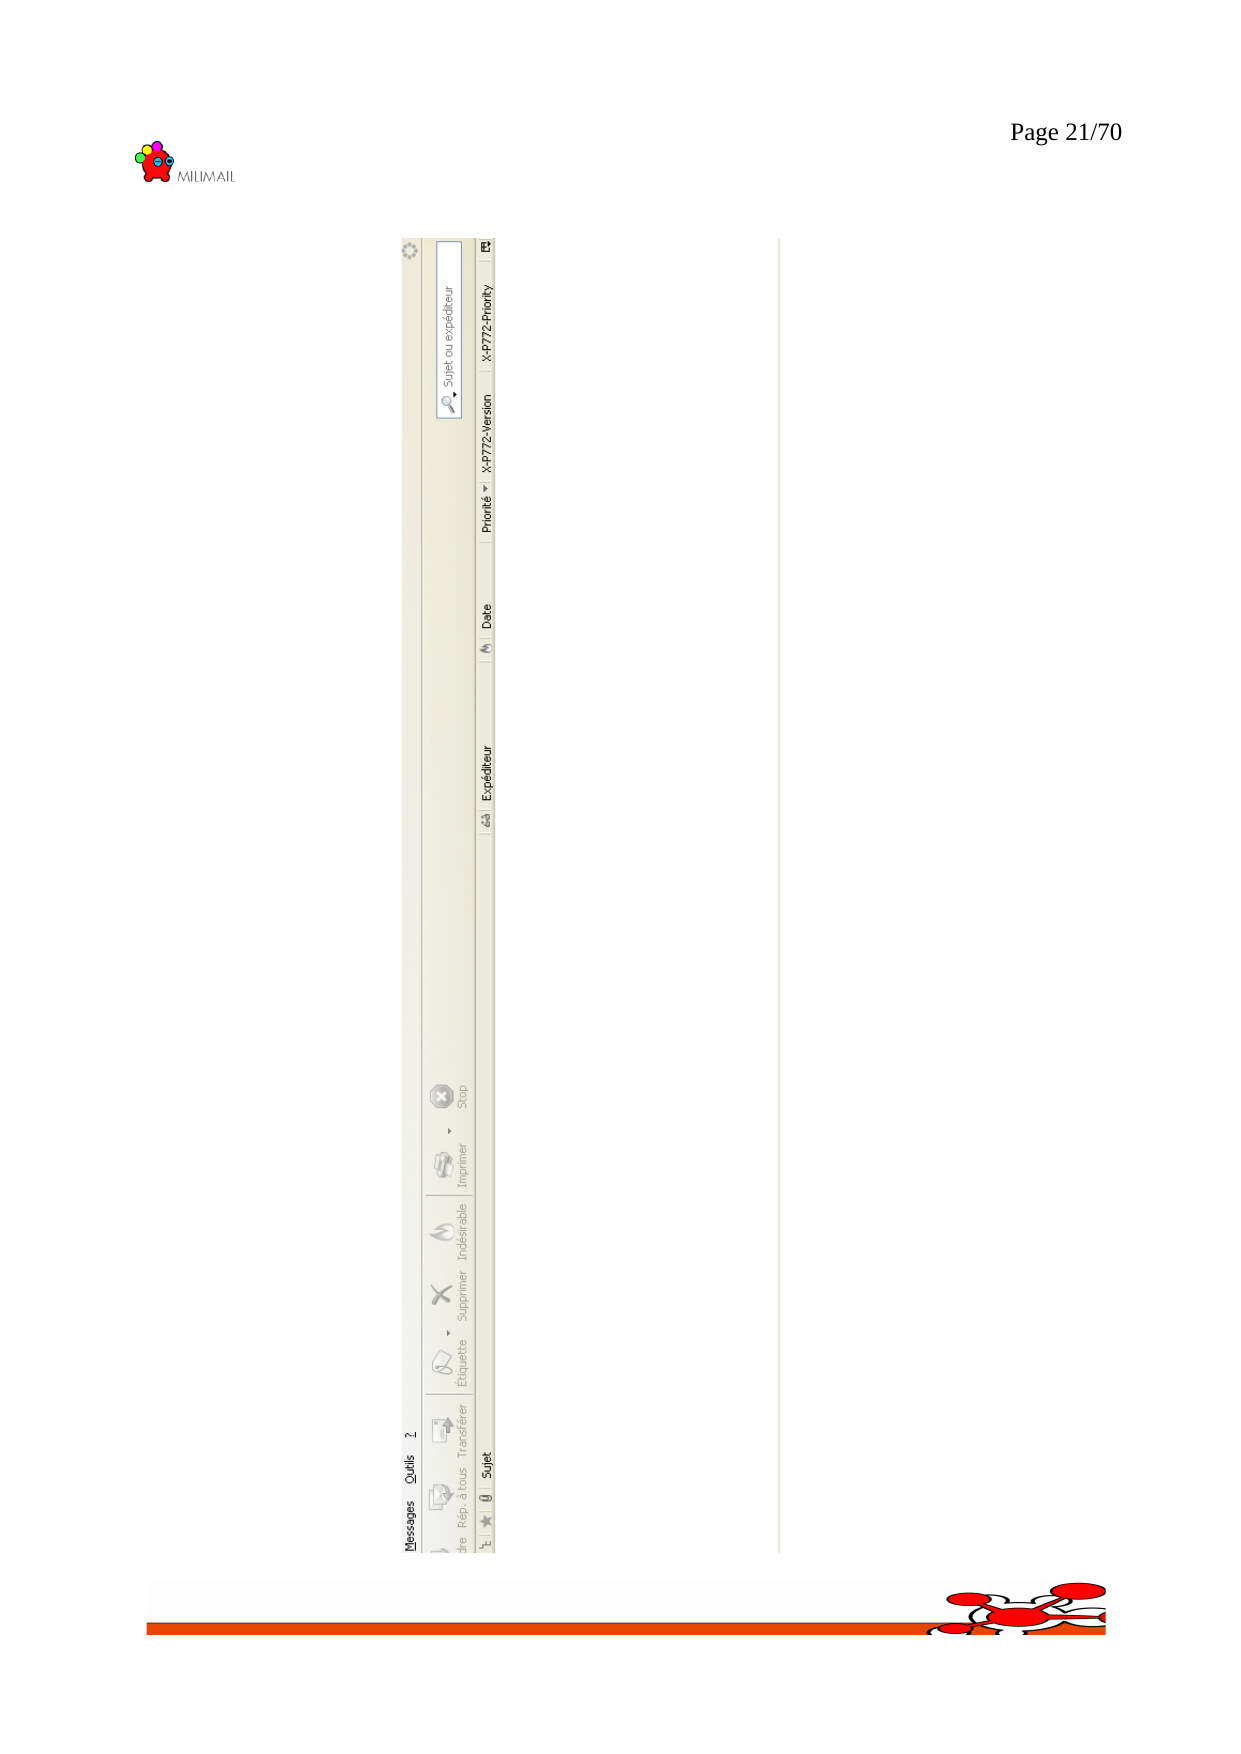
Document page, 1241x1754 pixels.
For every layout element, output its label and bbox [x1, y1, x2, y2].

picture [146, 1582, 1106, 1635]
picture [116, 120, 295, 209]
